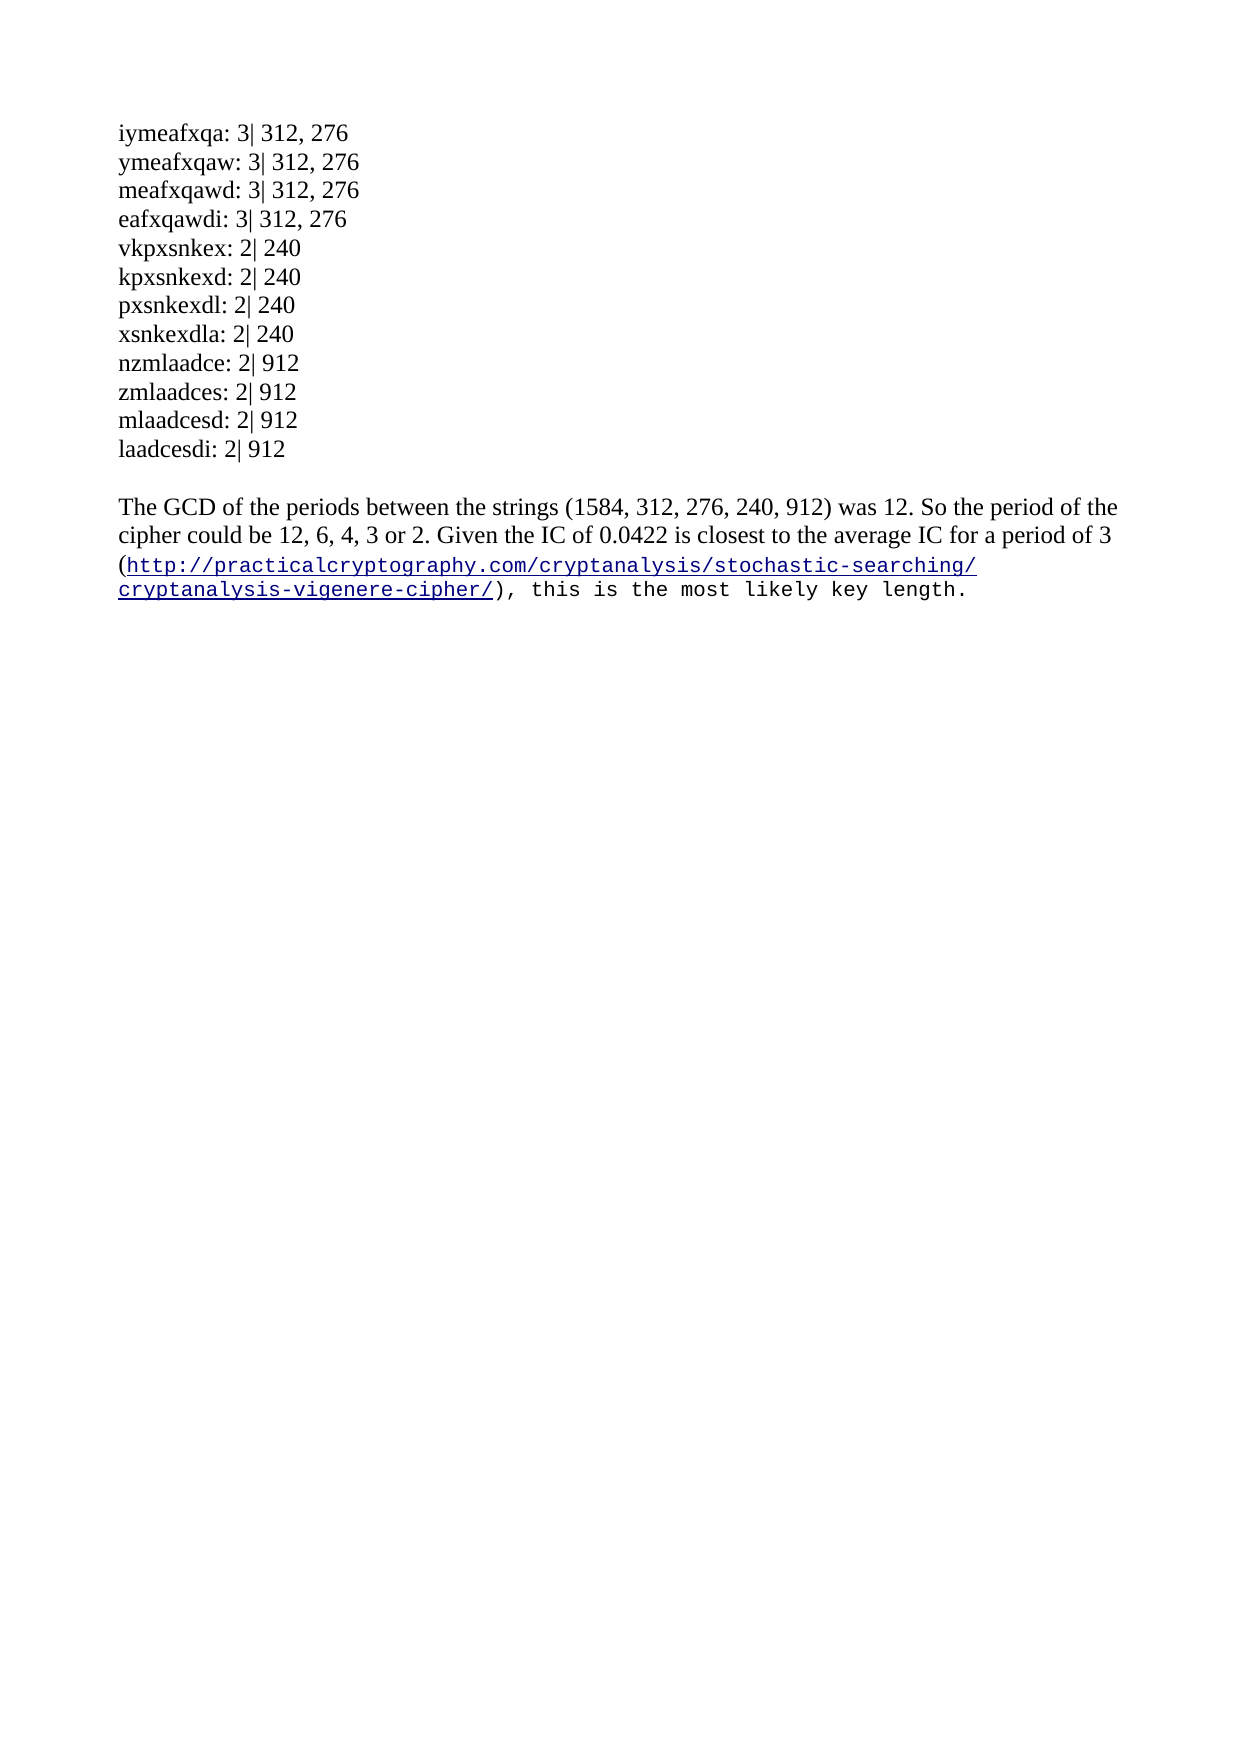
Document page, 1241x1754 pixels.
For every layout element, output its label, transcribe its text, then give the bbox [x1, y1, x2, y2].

text kpxsnkexd: 2| 240 [118, 262, 1122, 291]
text vkpxsnkex: 2| 240 [118, 233, 1122, 262]
text ymeafxqaw: 3| 312, 276 [118, 147, 1122, 176]
text meafxqawd: 3| 312, 276 [118, 176, 1122, 204]
text eafxqawdi: 3| 312, 276 [118, 204, 1122, 233]
text iymeafxqa: 3| 312, 276 [118, 118, 1122, 147]
text pxsnkexdl: 2| 240 [118, 291, 1122, 319]
text nzmlaadce: 2| 912 [118, 348, 1122, 377]
text laadcesdi: 2| 912 [118, 434, 1122, 463]
text The GCD of the periods between the strings (1584, 312, 276, 240, 912) was 12. So the period of the cipher could be 12, 6, 4, 3 or 2. Given the IC of 0.0422 is closest to the average IC for a period of 3 (http://practicalcryptography.com/cryptanalysis/stochastic-searching/cryptanalysis-vigenere-cipher/), this is the most likely key length. [118, 492, 1122, 603]
text xsnkexdla: 2| 240 [118, 319, 1122, 348]
text mlaadcesd: 2| 912 [118, 406, 1122, 434]
text zmlaadces: 2| 912 [118, 377, 1122, 406]
